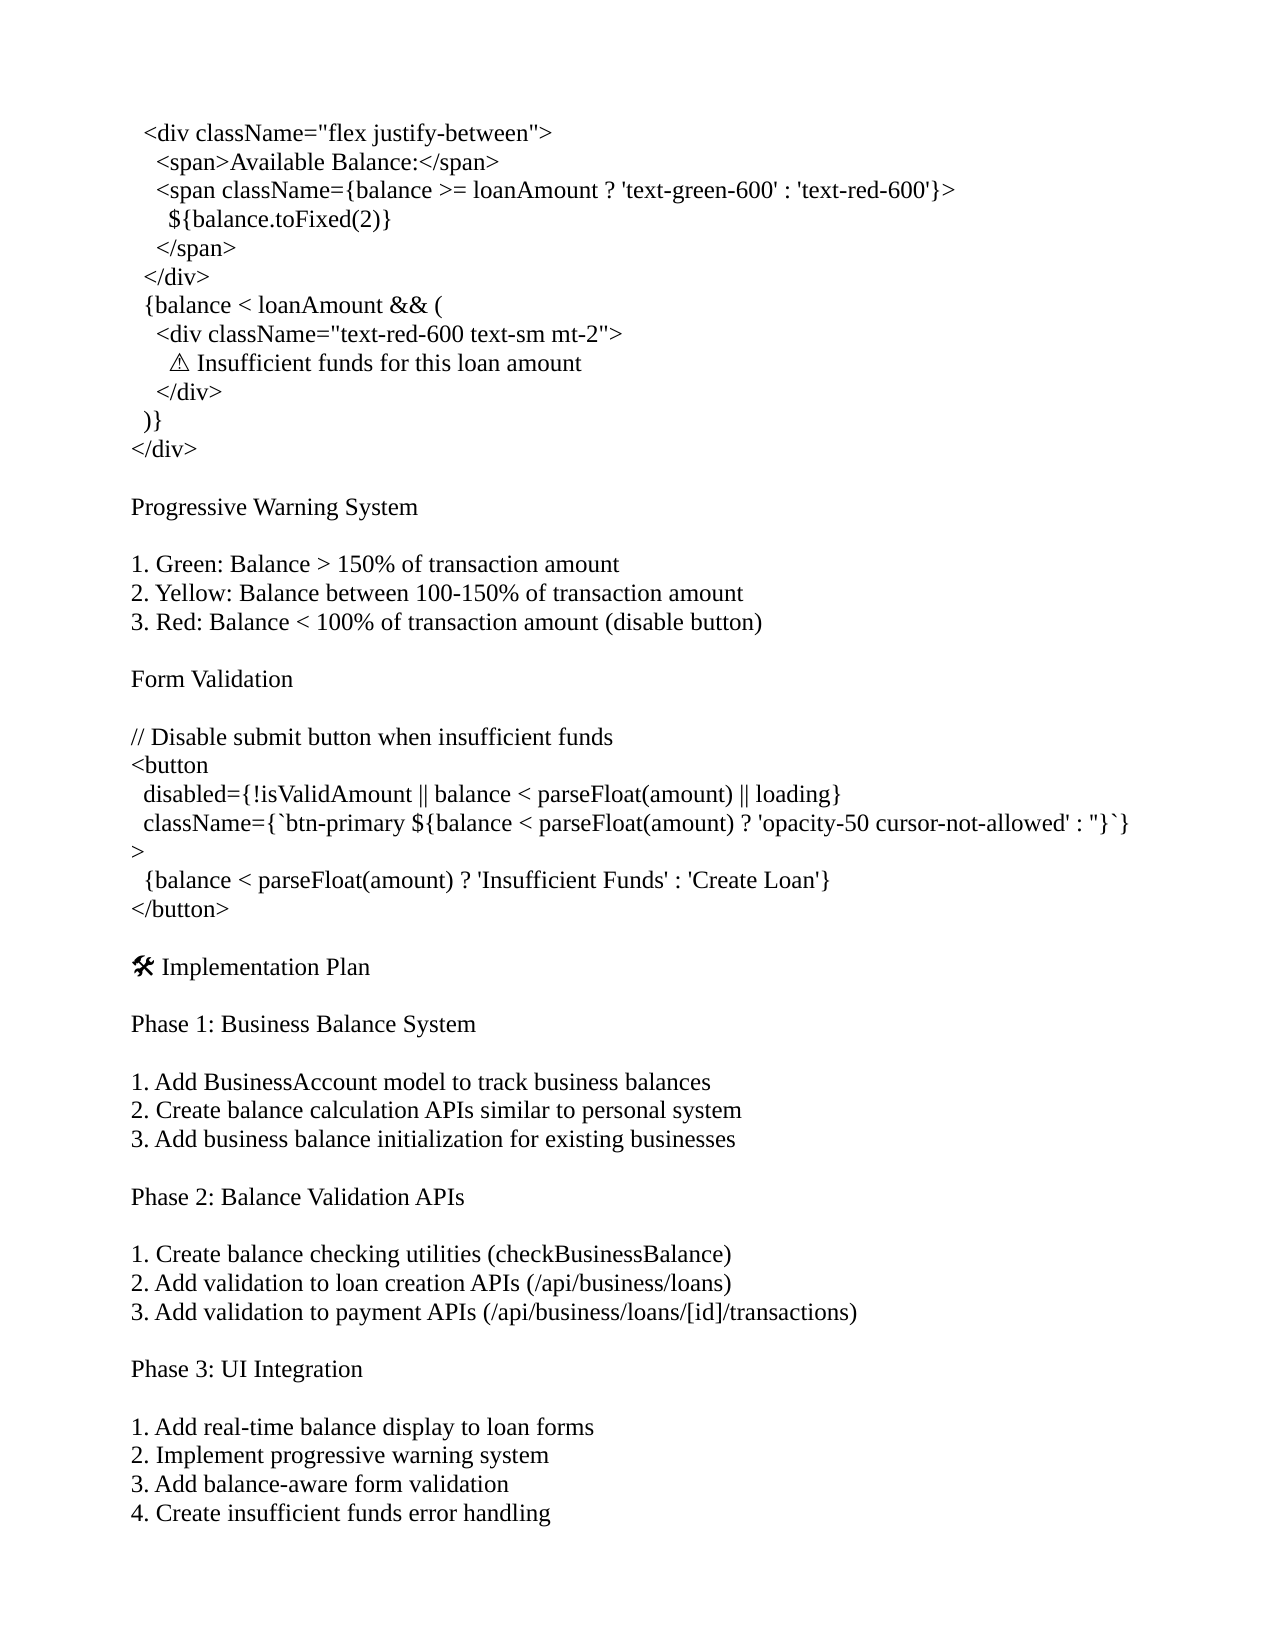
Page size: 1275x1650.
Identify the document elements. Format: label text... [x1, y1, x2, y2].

text className={`btn-primary ${balance < parseFloat(amount) ? 'opacity-50 cursor-not-allowed' : ''}`} [118, 808, 1157, 837]
text </div> [118, 377, 1157, 406]
text 3. Add balance-aware form validation [118, 1469, 1157, 1498]
text 3. Add validation to payment APIs (/api/business/loans/[id]/transactions) [118, 1297, 1157, 1326]
text {balance < loanAmount && ( [118, 291, 1157, 319]
text 🛠️ Implementation Plan [118, 952, 1157, 981]
text 1. Add BusinessAccount model to track business balances [118, 1067, 1157, 1096]
text <button [118, 751, 1157, 779]
text 3. Add business balance initialization for existing businesses [118, 1124, 1157, 1153]
text 4. Create insufficient funds error handling [118, 1498, 1157, 1527]
text 1. Add real-time balance display to loan forms [118, 1412, 1157, 1441]
text 2. Yellow: Balance between 100-150% of transaction amount [118, 578, 1157, 607]
text <span>Available Balance:</span> [118, 147, 1157, 176]
text 2. Create balance calculation APIs similar to personal system [118, 1096, 1157, 1124]
text Phase 2: Balance Validation APIs [118, 1182, 1157, 1211]
text ⚠️ Insufficient funds for this loan amount [118, 348, 1157, 377]
text Phase 1: Business Balance System [118, 1009, 1157, 1038]
text </div> [118, 434, 1157, 463]
text disabled={!isValidAmount || balance < parseFloat(amount) || loading} [118, 779, 1157, 808]
text </span> [118, 233, 1157, 262]
text Phase 3: UI Integration [118, 1354, 1157, 1383]
text > [118, 837, 1157, 866]
text <div className="flex justify-between"> [118, 118, 1157, 147]
text 3. Red: Balance < 100% of transaction amount (disable button) [118, 607, 1157, 636]
text {balance < parseFloat(amount) ? 'Insufficient Funds' : 'Create Loan'} [118, 866, 1157, 894]
text </button> [118, 894, 1157, 923]
text 2. Implement progressive warning system [118, 1441, 1157, 1469]
text 1. Create balance checking utilities (checkBusinessBalance) [118, 1239, 1157, 1268]
text <span className={balance >= loanAmount ? 'text-green-600' : 'text-red-600'}> [118, 176, 1157, 204]
text Progressive Warning System [118, 492, 1157, 521]
text )} [118, 406, 1157, 434]
text </div> [118, 262, 1157, 291]
text Form Validation [118, 664, 1157, 693]
text ${balance.toFixed(2)} [118, 204, 1157, 233]
text 1. Green: Balance > 150% of transaction amount [118, 549, 1157, 578]
text 2. Add validation to loan creation APIs (/api/business/loans) [118, 1268, 1157, 1297]
text // Disable submit button when insufficient funds [118, 722, 1157, 751]
text <div className="text-red-600 text-sm mt-2"> [118, 319, 1157, 348]
